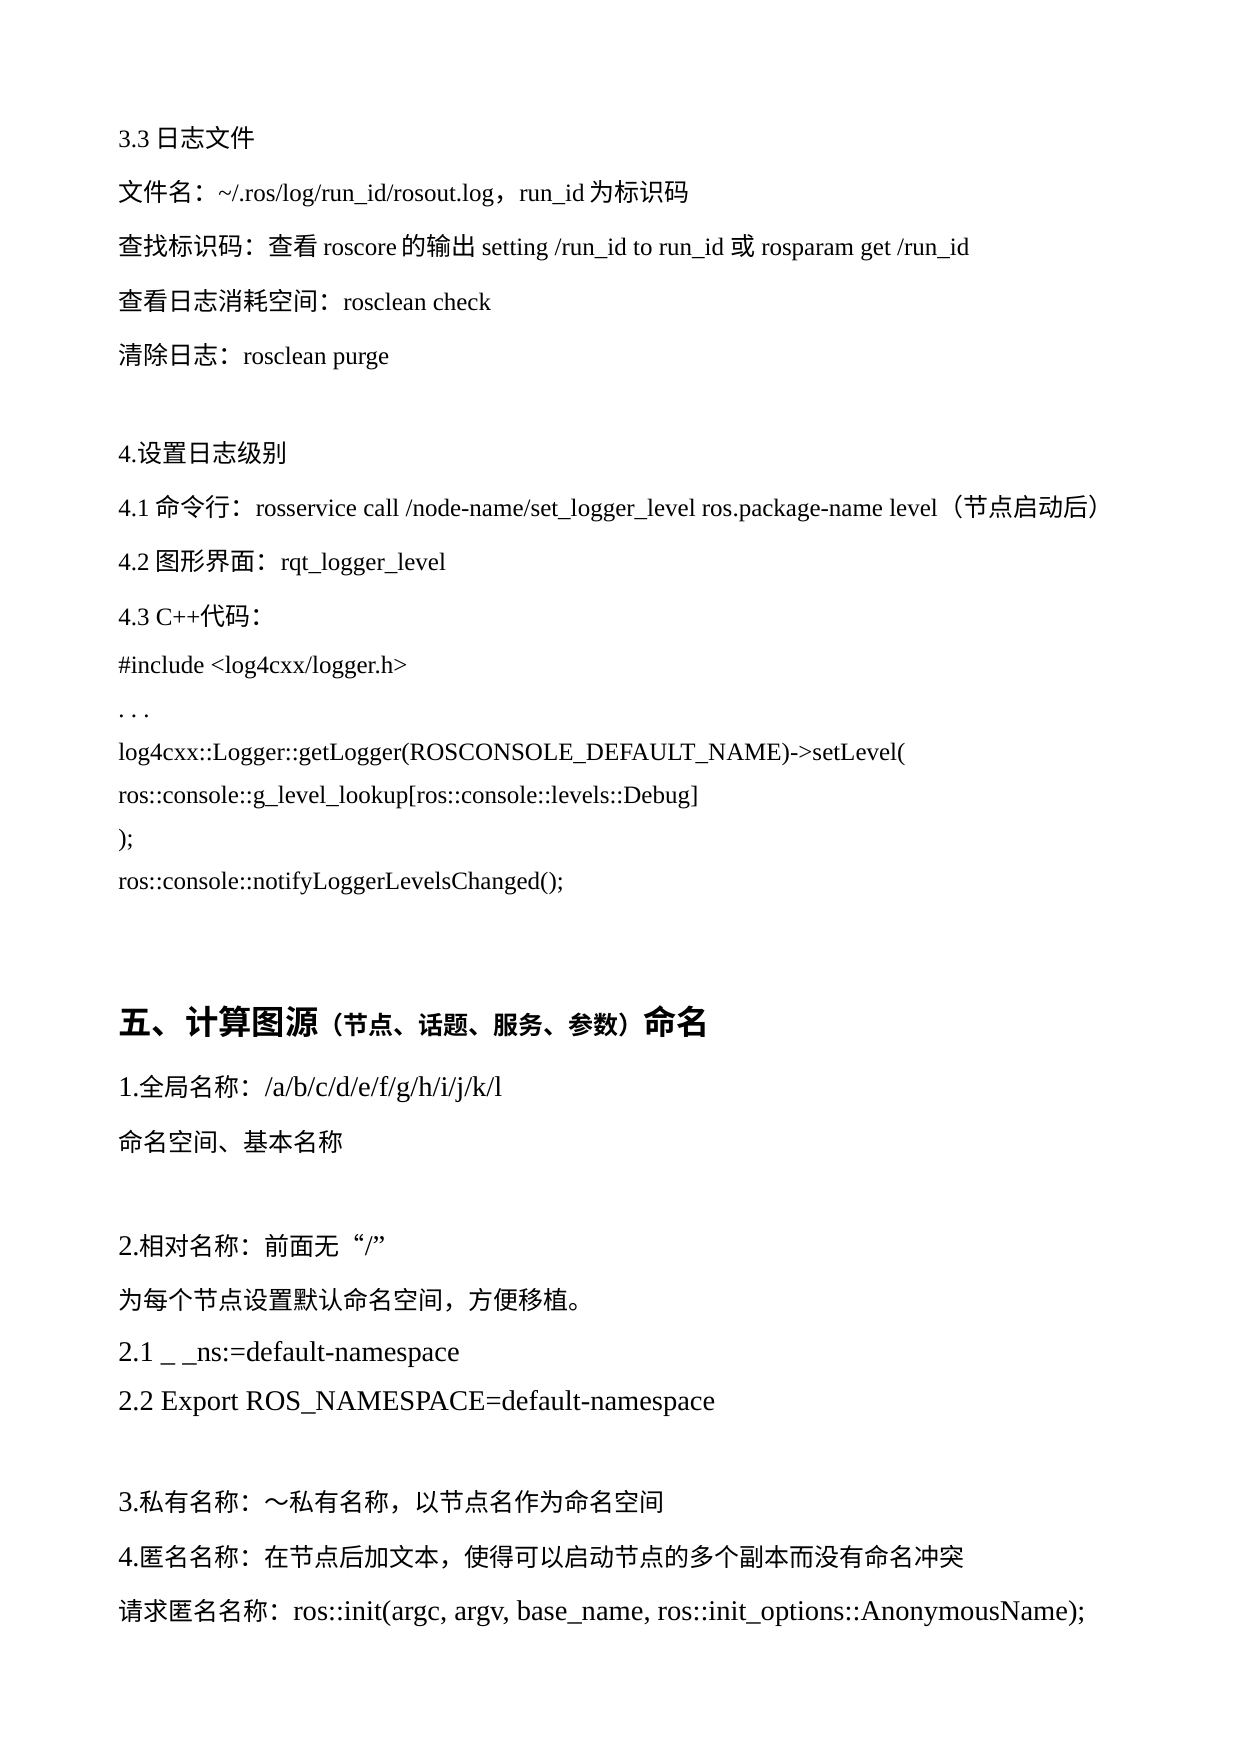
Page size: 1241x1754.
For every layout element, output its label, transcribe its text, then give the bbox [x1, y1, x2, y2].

text 4.1 命令行：rosservice call /node-name/set_logger_level ros.package-name level（节点启动后） [118, 487, 1122, 524]
text 清除日志：rosclean purge [118, 336, 1122, 372]
text 4.2 图形界面：rqt_logger_level [118, 542, 1122, 578]
text 3.私有名称：～私有名称，以节点名作为命名空间 [118, 1483, 1122, 1519]
text 五、计算图源（节点、话题、服务、参数）命名 [118, 996, 1122, 1044]
text 请求匿名名称：ros::init(argc, argv, base_name, ros::init_options::AnonymousName); [118, 1592, 1122, 1628]
text log4cxx::Logger::getLogger(ROSCONSOLE_DEFAULT_NAME)->setLevel( [118, 737, 1122, 766]
text ros::console::notifyLoggerLevelsChanged(); [118, 866, 1122, 895]
text 2.2 Export ROS_NAMESPACE=default-namespace [118, 1384, 1122, 1417]
text 2.1 _ _ns:=default-namespace [118, 1335, 1122, 1368]
text 查找标识码：查看roscore的输出setting /run_id to run_id 或 rosparam get /run_id [118, 227, 1122, 263]
text 4.设置日志级别 [118, 433, 1122, 469]
text 3.3 日志文件 [118, 118, 1122, 154]
text 为每个节点设置默认命名空间，方便移植。 [118, 1280, 1122, 1317]
text . . . [118, 694, 1122, 722]
text 4.3 C++代码： [118, 596, 1122, 632]
text #include <log4cxx/logger.h> [118, 651, 1122, 679]
text 2.相对名称：前面无“/” [118, 1226, 1122, 1262]
text 文件名：~/.ros/log/run_id/rosout.log，run_id为标识码 [118, 172, 1122, 209]
text 1.全局名称：/a/b/c/d/e/f/g/h/i/j/k/l [118, 1068, 1122, 1104]
text ros::console::g_level_lookup[ros::console::levels::Debug] [118, 780, 1122, 809]
text 4.匿名名称：在节点后加文本，使得可以启动节点的多个副本而没有命名冲突 [118, 1537, 1122, 1573]
text 命名空间、基本名称 [118, 1122, 1122, 1158]
text 查看日志消耗空间：rosclean check [118, 281, 1122, 317]
text ); [118, 823, 1122, 852]
